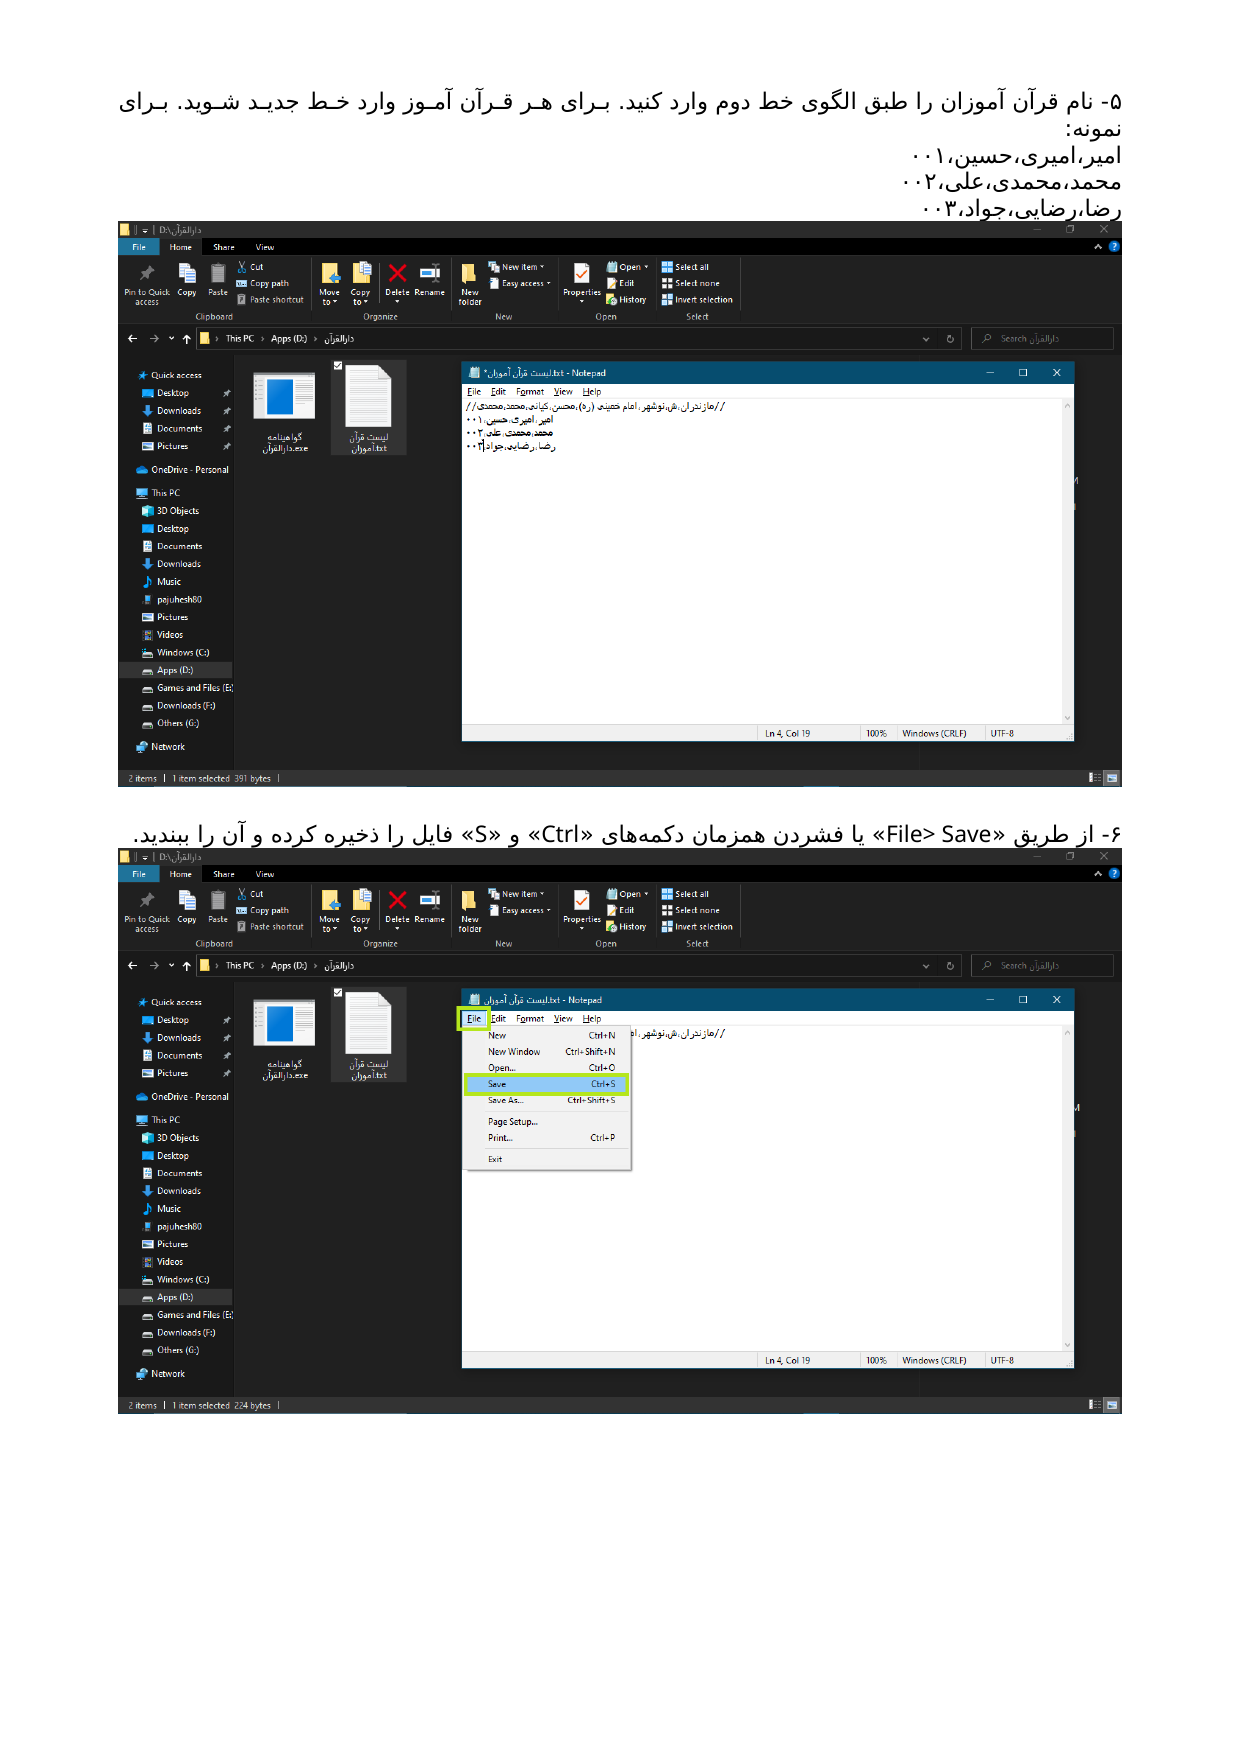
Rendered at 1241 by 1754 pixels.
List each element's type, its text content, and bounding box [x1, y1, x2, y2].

text محمد،محمدی،علی،۰۰۲ [118, 168, 1122, 195]
text ۵- نام قرآن آموزان را طبق الگوی خط دوم وارد کنید. برای هر قرآن آموز وارد خط جدید شوید. برای نمونه: [118, 88, 1122, 142]
text ۶- از طریق «File> Save» یا فشردن همزمان دکمه‌های «Ctrl» و «S» فایل را ذخیره کرده و آن را ببندید. [118, 817, 1122, 848]
text رضا،رضایی،جواد،۰۰۳ [118, 195, 1122, 221]
text امیر،امیری،حسین،۰۰۱ [118, 142, 1122, 168]
picture [118, 848, 1122, 1414]
picture [118, 221, 1122, 787]
